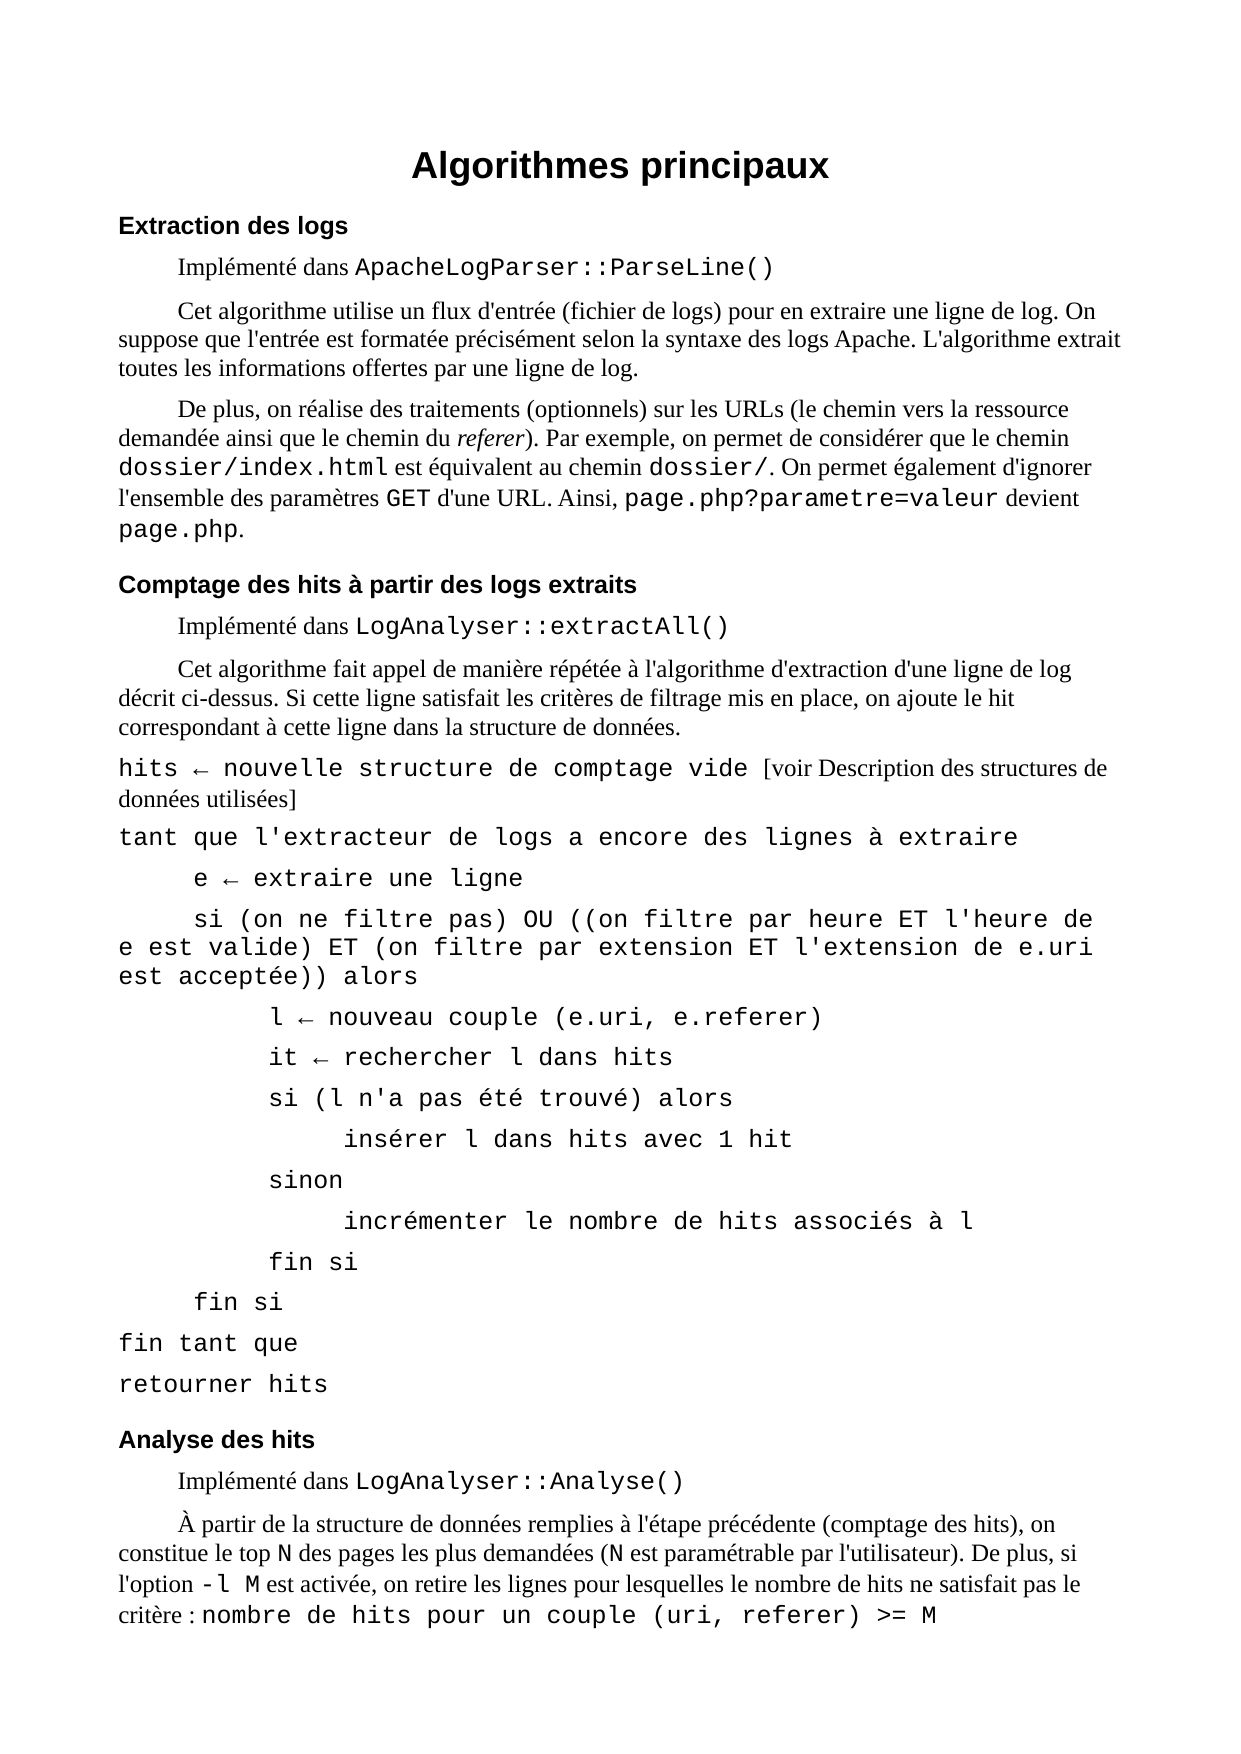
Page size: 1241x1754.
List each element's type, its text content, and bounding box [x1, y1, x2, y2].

text Cet algorithme fait appel de manière répétée à l'algorithme d'extraction d'une ligne de log décrit ci-dessus. Si cette ligne satisfait les critères de filtrage mis en place, on ajoute le hit correspondant à cette ligne dans la structure de données. [118, 654, 1122, 740]
text sinon [118, 1167, 1122, 1196]
text si (on ne filtre pas) OU ((on filtre par heure ET l'heure de e est valide) ET (on filtre par extension ET l'extension de e.uri est acceptée)) alors [118, 907, 1122, 992]
subtitle Analyse des hits [118, 1425, 1122, 1454]
text l ← nouveau couple (e.uri, e.referer) [118, 1004, 1122, 1032]
title Algorithmes principaux [118, 143, 1122, 186]
text Implémenté dans LogAnalyser::extractAll() [118, 611, 1122, 642]
text incrémenter le nombre de hits associés à l [118, 1208, 1122, 1237]
text e ← extraire une ligne [118, 866, 1122, 894]
subtitle Extraction des logs [118, 211, 1122, 240]
text fin si [118, 1249, 1122, 1277]
subtitle Comptage des hits à partir des logs extraits [118, 569, 1122, 598]
text it ← rechercher l dans hits [118, 1045, 1122, 1073]
text fin tant que [118, 1331, 1122, 1359]
text tant que l'extracteur de logs a encore des lignes à extraire [118, 825, 1122, 853]
text Implémenté dans ApacheLogParser::ParseLine() [118, 252, 1122, 283]
text À partir de la structure de données remplies à l'étape précédente (comptage des hits), on constitue le top N des pages les plus demandées (N est paramétrable par l'utilisateur). De plus, si l'option -l M est activée, on retire les lignes pour lesquelles le nombre de hits ne satisfait pas le critère : nombre de hits pour un couple (uri, referer) >= M [118, 1509, 1122, 1631]
text insérer l dans hits avec 1 hit [118, 1127, 1122, 1155]
text De plus, on réalise des traitements (optionnels) sur les URLs (le chemin vers la ressource demandée ainsi que le chemin du referer). Par exemple, on permet de considérer que le chemin dossier/index.html est équivalent au chemin dossier/. On permet également d'ignorer l'ensemble des paramètres GET d'une URL. Ainsi, page.php?parametre=valeur devient page.php. [118, 394, 1122, 544]
text si (l n'a pas été trouvé) alors [118, 1086, 1122, 1114]
text fin si [118, 1290, 1122, 1318]
text Implémenté dans LogAnalyser::Analyse() [118, 1466, 1122, 1497]
text Cet algorithme utilise un flux d'entrée (fichier de logs) pour en extraire une ligne de log. On suppose que l'entrée est formatée précisément selon la syntaxe des logs Apache. L'algorithme extrait toutes les informations offertes par une ligne de log. [118, 296, 1122, 382]
text retourner hits [118, 1372, 1122, 1400]
text hits ← nouvelle structure de comptage vide [voir Description des structures de données utilisées] [118, 753, 1122, 812]
